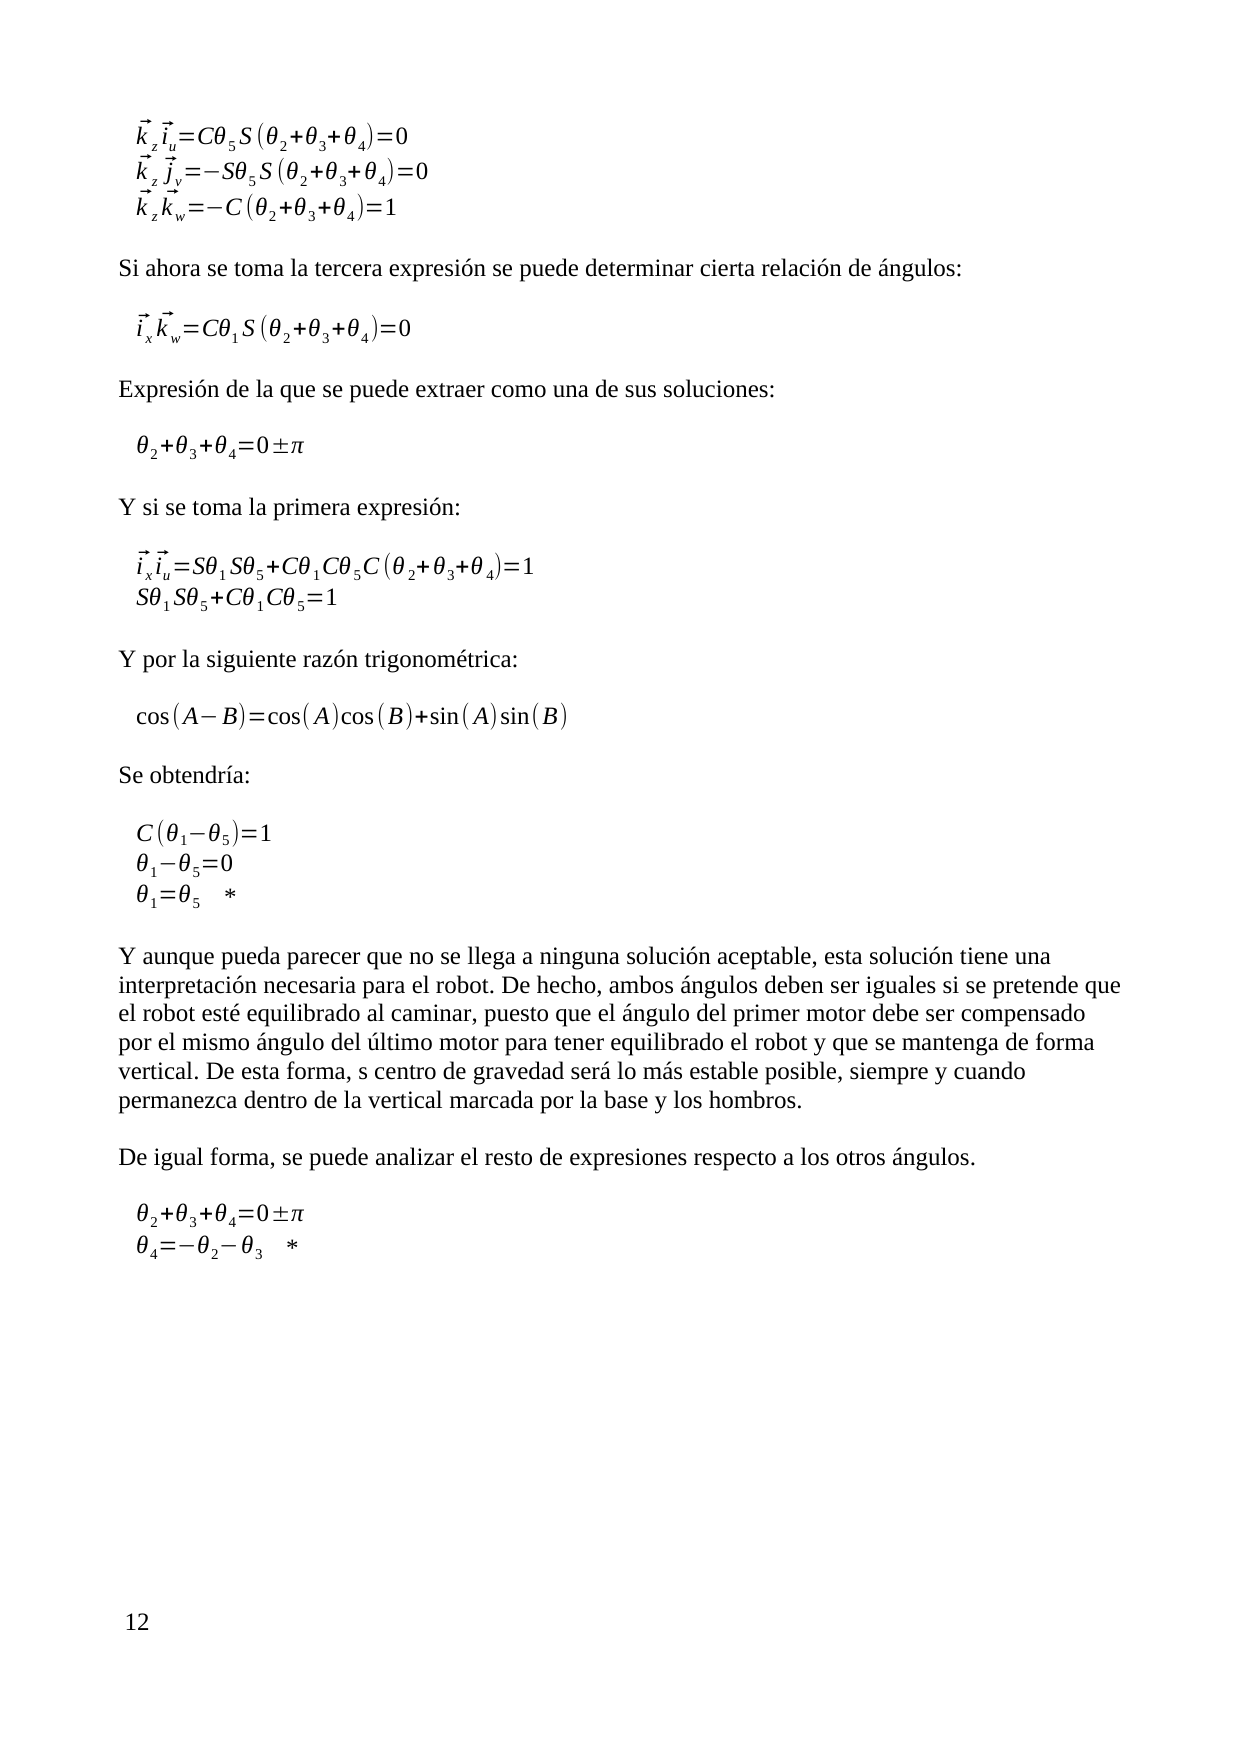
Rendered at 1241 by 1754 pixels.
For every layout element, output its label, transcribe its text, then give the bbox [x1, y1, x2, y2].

text Y aunque pueda parecer que no se llega a ninguna solución aceptable, esta solución tiene una interpretación necesaria para el robot. De hecho, ambos ángulos deben ser iguales si se pretende que el robot esté equilibrado al caminar, puesto que el ángulo del primer motor debe ser compensado por el mismo ángulo del último motor para tener equilibrado el robot y que se mantenga de forma vertical. De esta forma, s centro de gravedad será lo más estable posible, siempre y cuando permanezca dentro de la vertical marcada por la base y los hombros. [118, 941, 1122, 1113]
text Se obtendría: [118, 760, 1122, 789]
text Y si se toma la primera expresión: [118, 492, 1122, 521]
text Y por la siguiente razón trigonométrica: [118, 644, 1122, 672]
text Expresión de la que se puede extraer como una de sus soluciones: [118, 374, 1122, 403]
text De igual forma, se puede analizar el resto de expresiones respecto a los otros ángulos. [118, 1142, 1122, 1171]
text * [118, 1231, 1122, 1263]
text Si ahora se toma la tercera expresión se puede determinar cierta relación de ángulos: [118, 253, 1122, 282]
text * [118, 881, 1122, 912]
